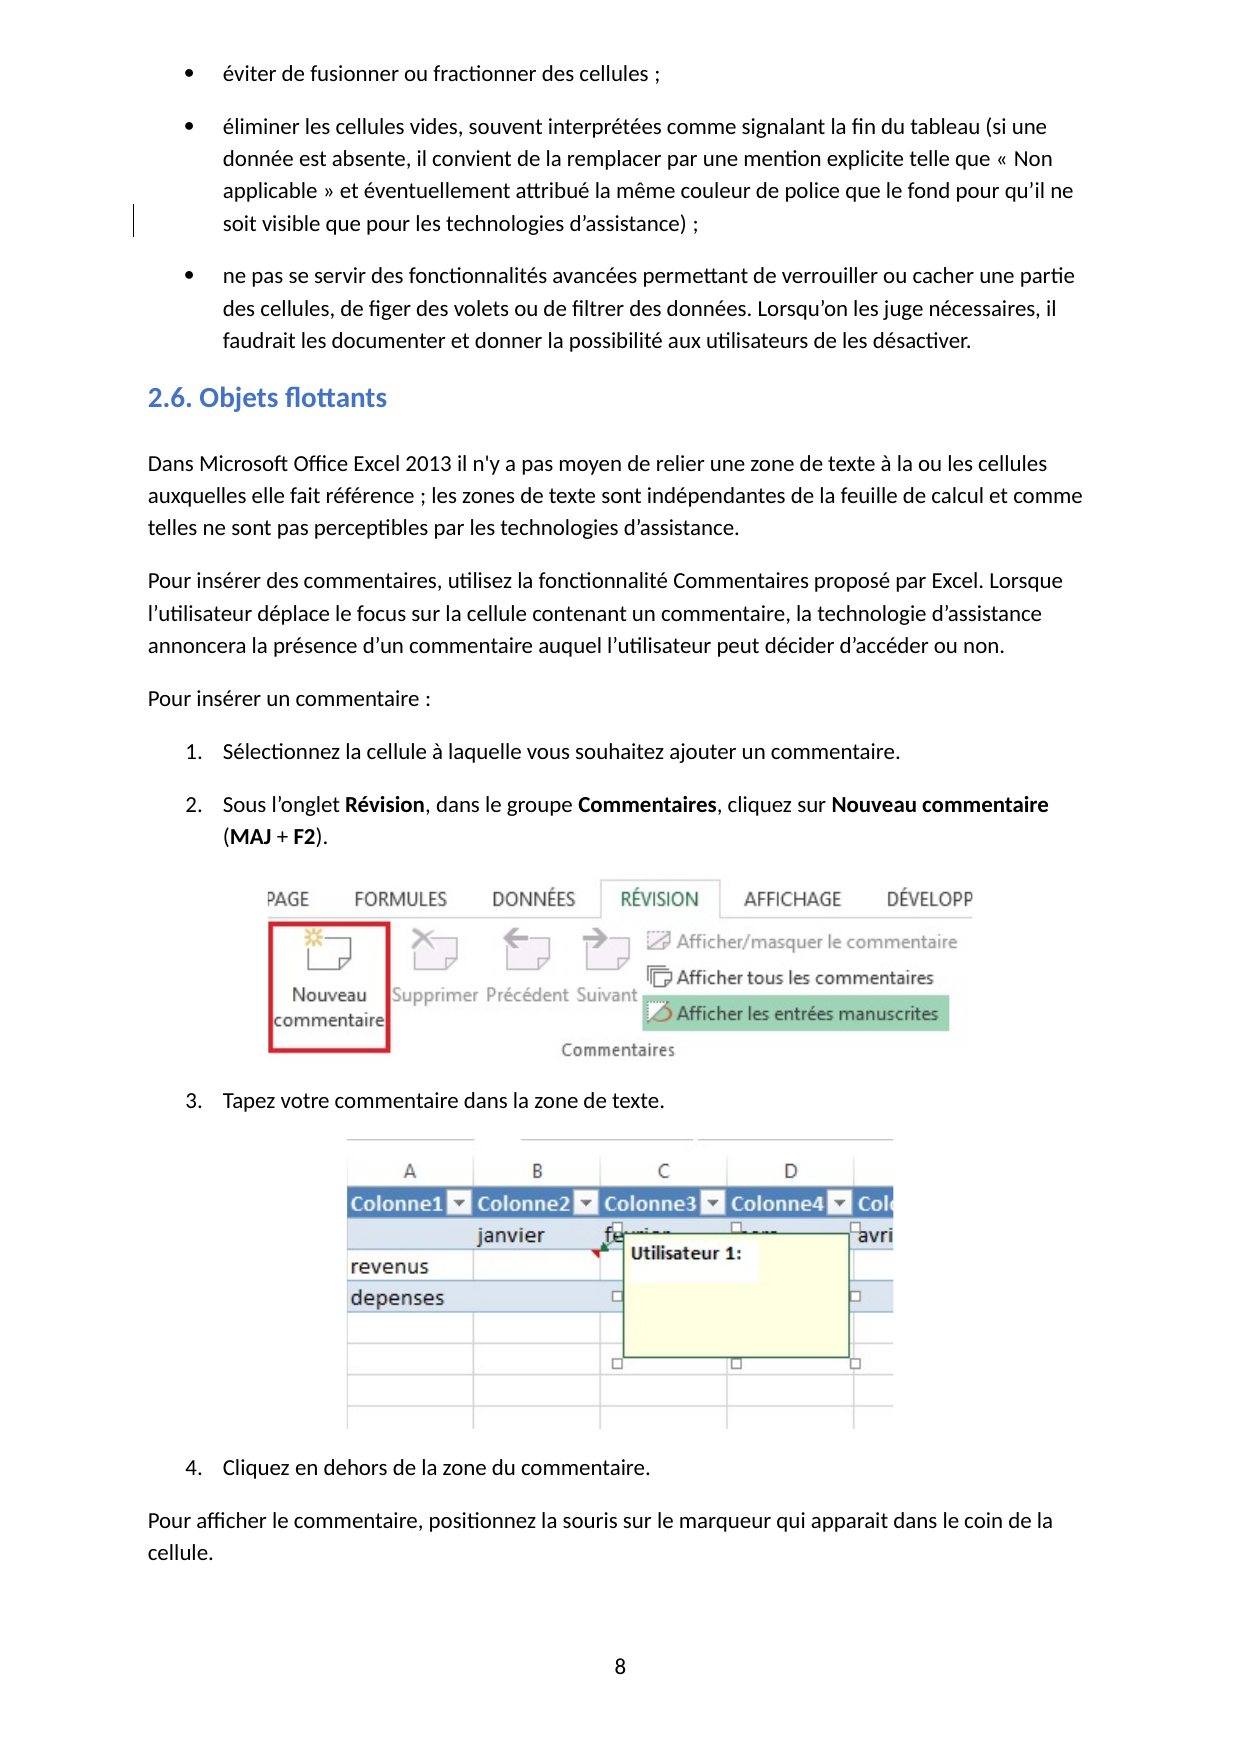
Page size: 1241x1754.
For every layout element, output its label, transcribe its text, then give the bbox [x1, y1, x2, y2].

list Cliquez en dehors de la zone du commentaire. [185, 1453, 1093, 1481]
list Tapez votre commentaire dans la zone de texte. [185, 1086, 1093, 1114]
picture [346, 1139, 894, 1429]
list éviter de fusionner ou fractionner des cellules ; [185, 59, 1093, 87]
text Dans Microsoft Office Excel 2013 il n'y a pas moyen de relier une zone de texte à la ou les cellules auxquelles elle fait référence ; les zones de texte sont indépendantes de la feuille de calcul et comme telles ne sont pas perceptibles par les technologies d’assistance. [148, 449, 1093, 542]
subtitle 2.6. Objets flottants [148, 379, 1093, 415]
list éliminer les cellules vides, souvent interprétées comme signalant la fin du tableau (si une donnée est absente, il convient de la remplacer par une mention explicite telle que « Non applicable » et éventuellement attribué la même couleur de police que le fond pour qu’il ne soit visible que pour les technologies d’assistance) ; [185, 112, 1093, 237]
text Pour insérer un commentaire : [148, 684, 1093, 712]
text Pour insérer des commentaires, utilisez la fonctionnalité Commentaires proposé par Excel. Lorsque l’utilisateur déplace le focus sur la cellule contenant un commentaire, la technologie d’assistance annoncera la présence d’un commentaire auquel l’utilisateur peut décider d’accéder ou non. [148, 567, 1093, 659]
text Pour afficher le commentaire, positionnez la souris sur le marqueur qui apparait dans le coin de la cellule. [148, 1506, 1093, 1566]
list Sélectionnez la cellule à laquelle vous souhaitez ajouter un commentaire. [185, 737, 1093, 765]
picture [267, 875, 973, 1061]
list ne pas se servir des fonctionnalités avancées permettant de verrouiller ou cacher une partie des cellules, de figer des volets ou de filtrer des données. Lorsqu’on les juge nécessaires, il faudrait les documenter et donner la possibilité aux utilisateurs de les désactiver. [185, 262, 1093, 354]
list Sous l’onglet Révision, dans le groupe Commentaires, cliquez sur Nouveau commentaire (MAJ + F2). [185, 790, 1093, 850]
